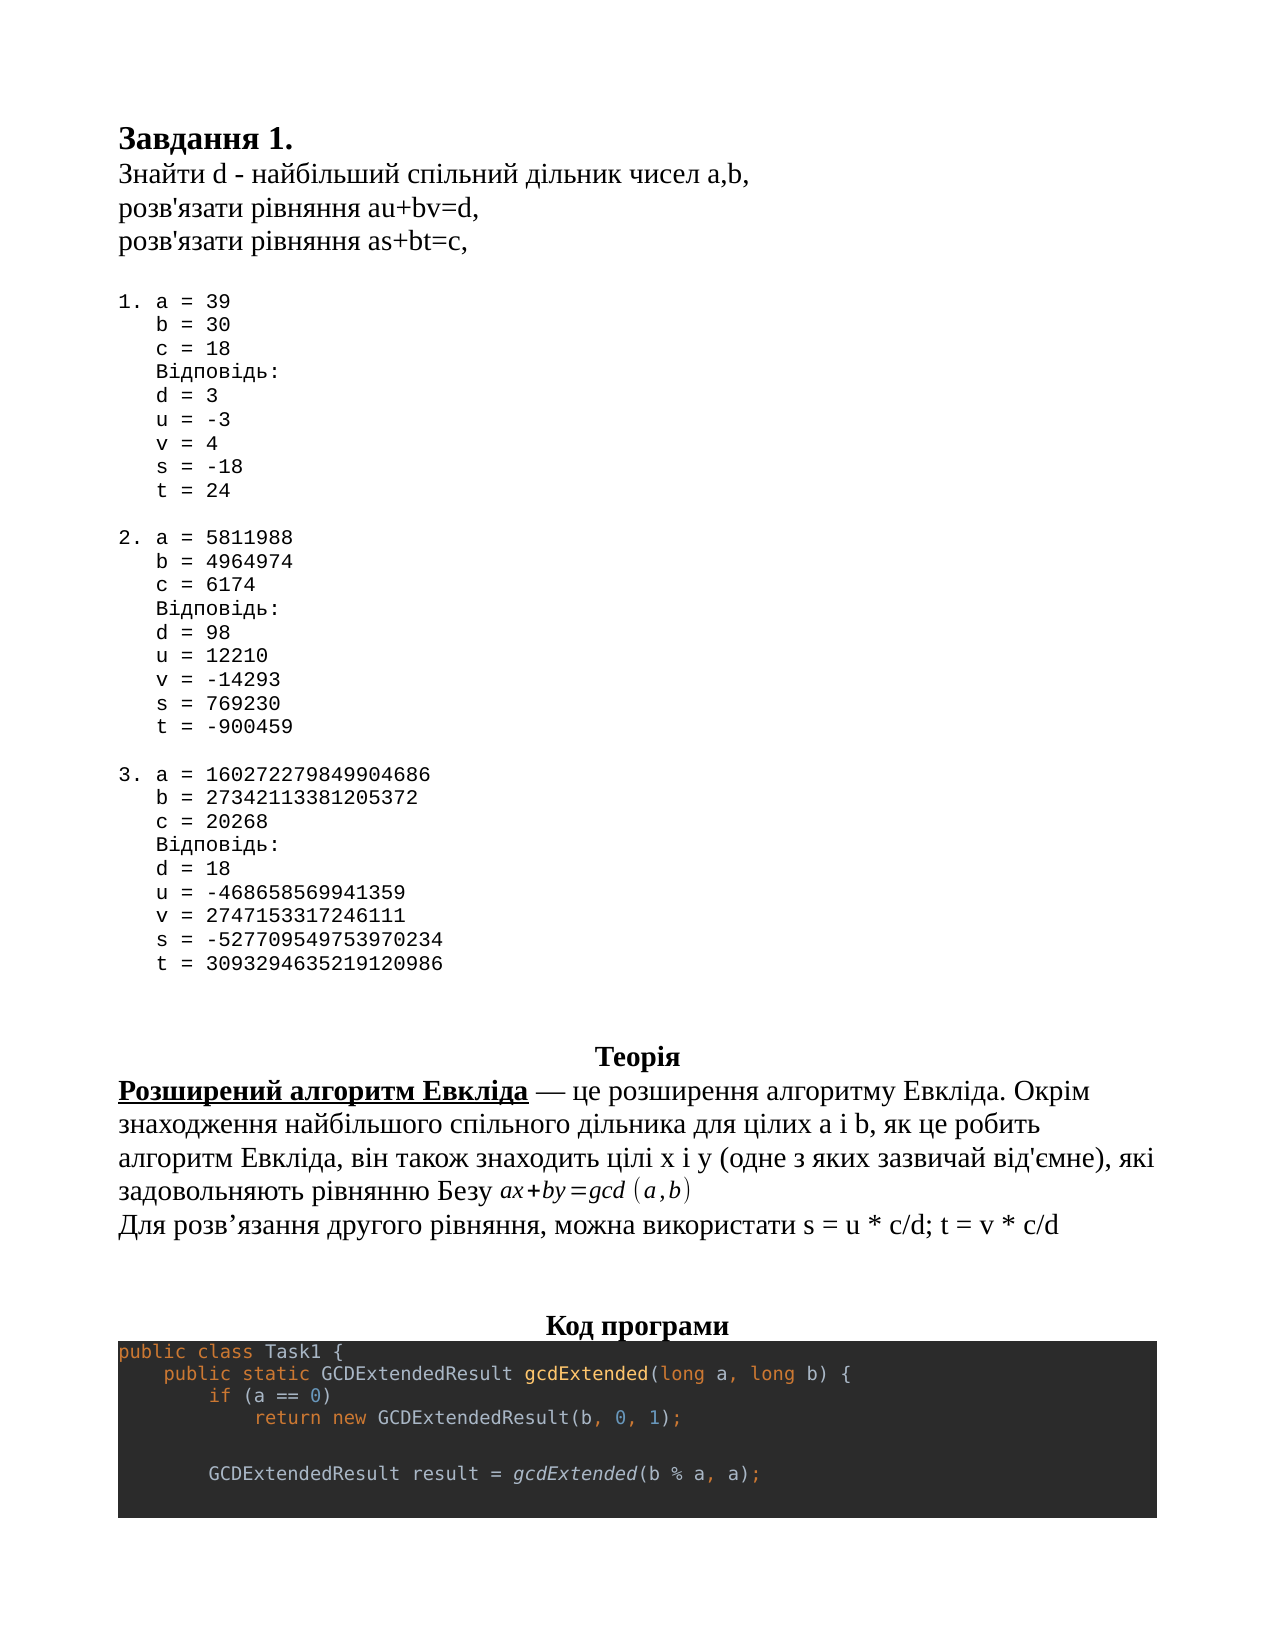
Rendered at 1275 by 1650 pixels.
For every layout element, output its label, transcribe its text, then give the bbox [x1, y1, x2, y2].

text Код програми [118, 1308, 1157, 1341]
text v = -14293 [118, 669, 1157, 693]
text розв'язати рівняння as+bt=c, [118, 223, 1157, 257]
text b = 30 [118, 314, 1157, 338]
text Відповідь: [118, 834, 1157, 858]
text c = 6174 [118, 574, 1157, 598]
text Знайти d - найбільший спільний дільник чисел a,b, [118, 156, 1157, 190]
text b = 27342113381205372 [118, 787, 1157, 811]
text v = 2747153317246111 [118, 905, 1157, 929]
text 1. a = 39 [118, 291, 1157, 314]
text Відповідь: [118, 598, 1157, 622]
text d = 18 [118, 858, 1157, 882]
text t = 24 [118, 480, 1157, 503]
text c = 18 [118, 338, 1157, 362]
text d = 3 [118, 385, 1157, 409]
text t = -900459 [118, 716, 1157, 740]
text u = -3 [118, 409, 1157, 432]
text d = 98 [118, 622, 1157, 645]
text v = 4 [118, 432, 1157, 456]
text u = -468658569941359 [118, 882, 1157, 905]
text public class Task1 { public static GCDExtendedResult gcdExtended(long a, long b) { if (a == 0) return new GCDExtendedResult(b, 0, 1); GCDExtendedResult result = gcdExtended(b % a, a); [118, 1341, 1157, 1518]
text 3. a = 160272279849904686 [118, 763, 1157, 787]
text s = -527709549753970234 [118, 929, 1157, 953]
text Теорія [118, 1039, 1157, 1073]
text розв'язати рівняння au+bv=d, [118, 190, 1157, 223]
text Розширений алгоритм Евкліда — це розширення алгоритму Евкліда. Окрім знаходження найбільшого спільного дільника для цілих a і b, як це робить алгоритм Евкліда, він також знаходить цілі x і y (одне з яких зазвичай від'ємне), які задовольняють рівнянню Безу [118, 1073, 1157, 1207]
text Для розв’язання другого рівняння, можна використати s = u * c/d; t = v * c/d [118, 1207, 1157, 1241]
text Відповідь: [118, 362, 1157, 385]
text s = 769230 [118, 693, 1157, 716]
text 2. a = 5811988 [118, 527, 1157, 551]
text b = 4964974 [118, 551, 1157, 574]
text Завдання 1. [118, 118, 1157, 156]
text s = -18 [118, 456, 1157, 480]
text t = 3093294635219120986 [118, 953, 1157, 976]
text c = 20268 [118, 811, 1157, 834]
text u = 12210 [118, 645, 1157, 669]
